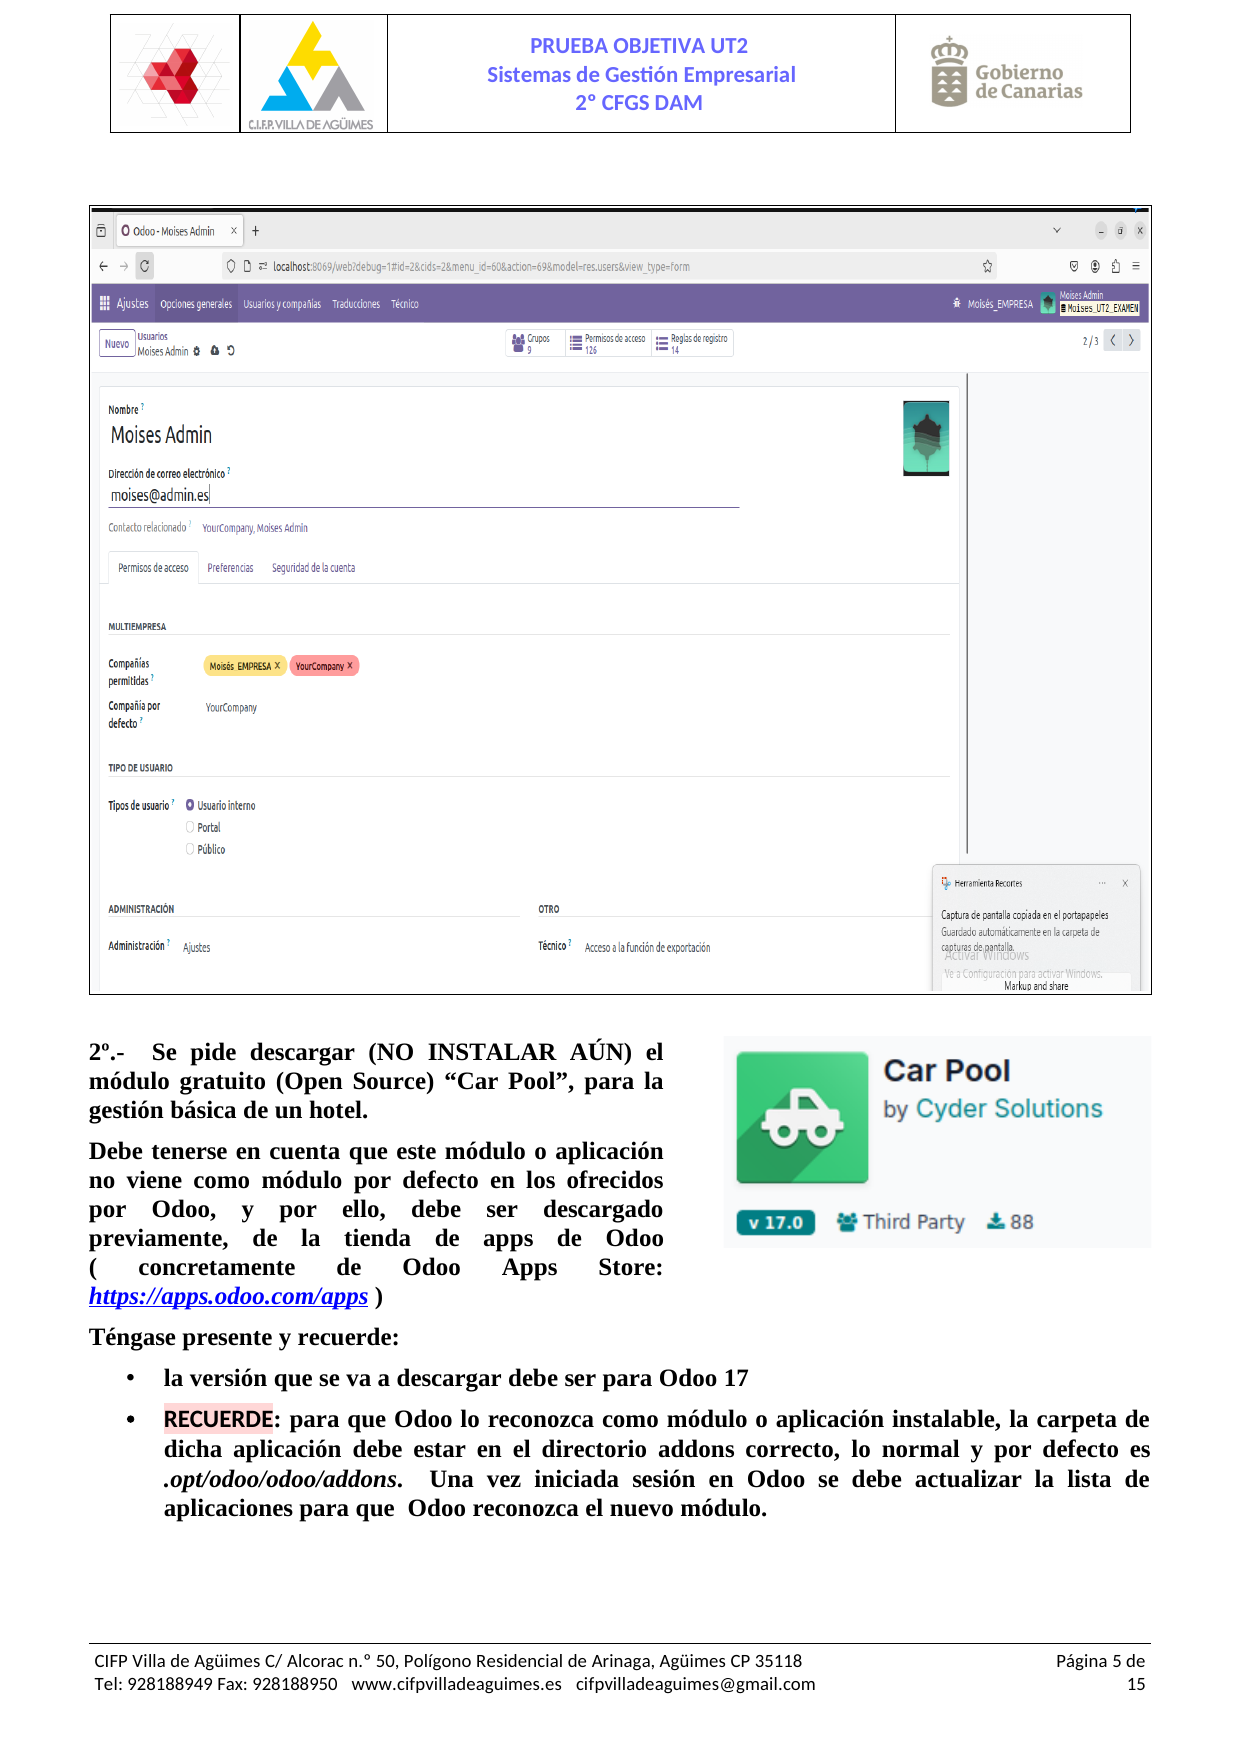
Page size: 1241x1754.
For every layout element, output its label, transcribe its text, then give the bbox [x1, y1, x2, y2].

text Téngase presente y recuerde: [89, 1322, 1152, 1351]
picture [723, 1036, 1152, 1248]
text Debe tenerse en cuenta que este módulo o aplicación no viene como módulo por defecto en los ofrecidos por Odoo, y por ello, debe ser descargado previamente, de la tienda de apps de Odoo ( concretamente de Odoo Apps Store: https://apps.odoo.com/apps ) [89, 1136, 1152, 1310]
picture [91, 208, 1149, 991]
list la versión que se va a descargar debe ser para Odoo 17 [126, 1362, 1152, 1392]
picture [248, 20, 374, 131]
text 2º.- Se pide descargar (NO INSTALAR AÚN) el módulo gratuito (Open Source) “Car Pool”, para la gestión básica de un hotel. [89, 1037, 723, 1124]
picture [928, 34, 1084, 108]
list RECUERDE: para que Odoo lo reconozca como módulo o aplicación instalable, la carpeta de dicha aplicación debe estar en el directorio addons correcto, lo normal y por defecto es .opt/odoo/odoo/addons. Una vez iniciada sesión en Odoo se debe actualizar la lista de aplicaciones para que Odoo reconozca el nuevo módulo. [126, 1403, 1152, 1522]
picture [117, 23, 233, 126]
